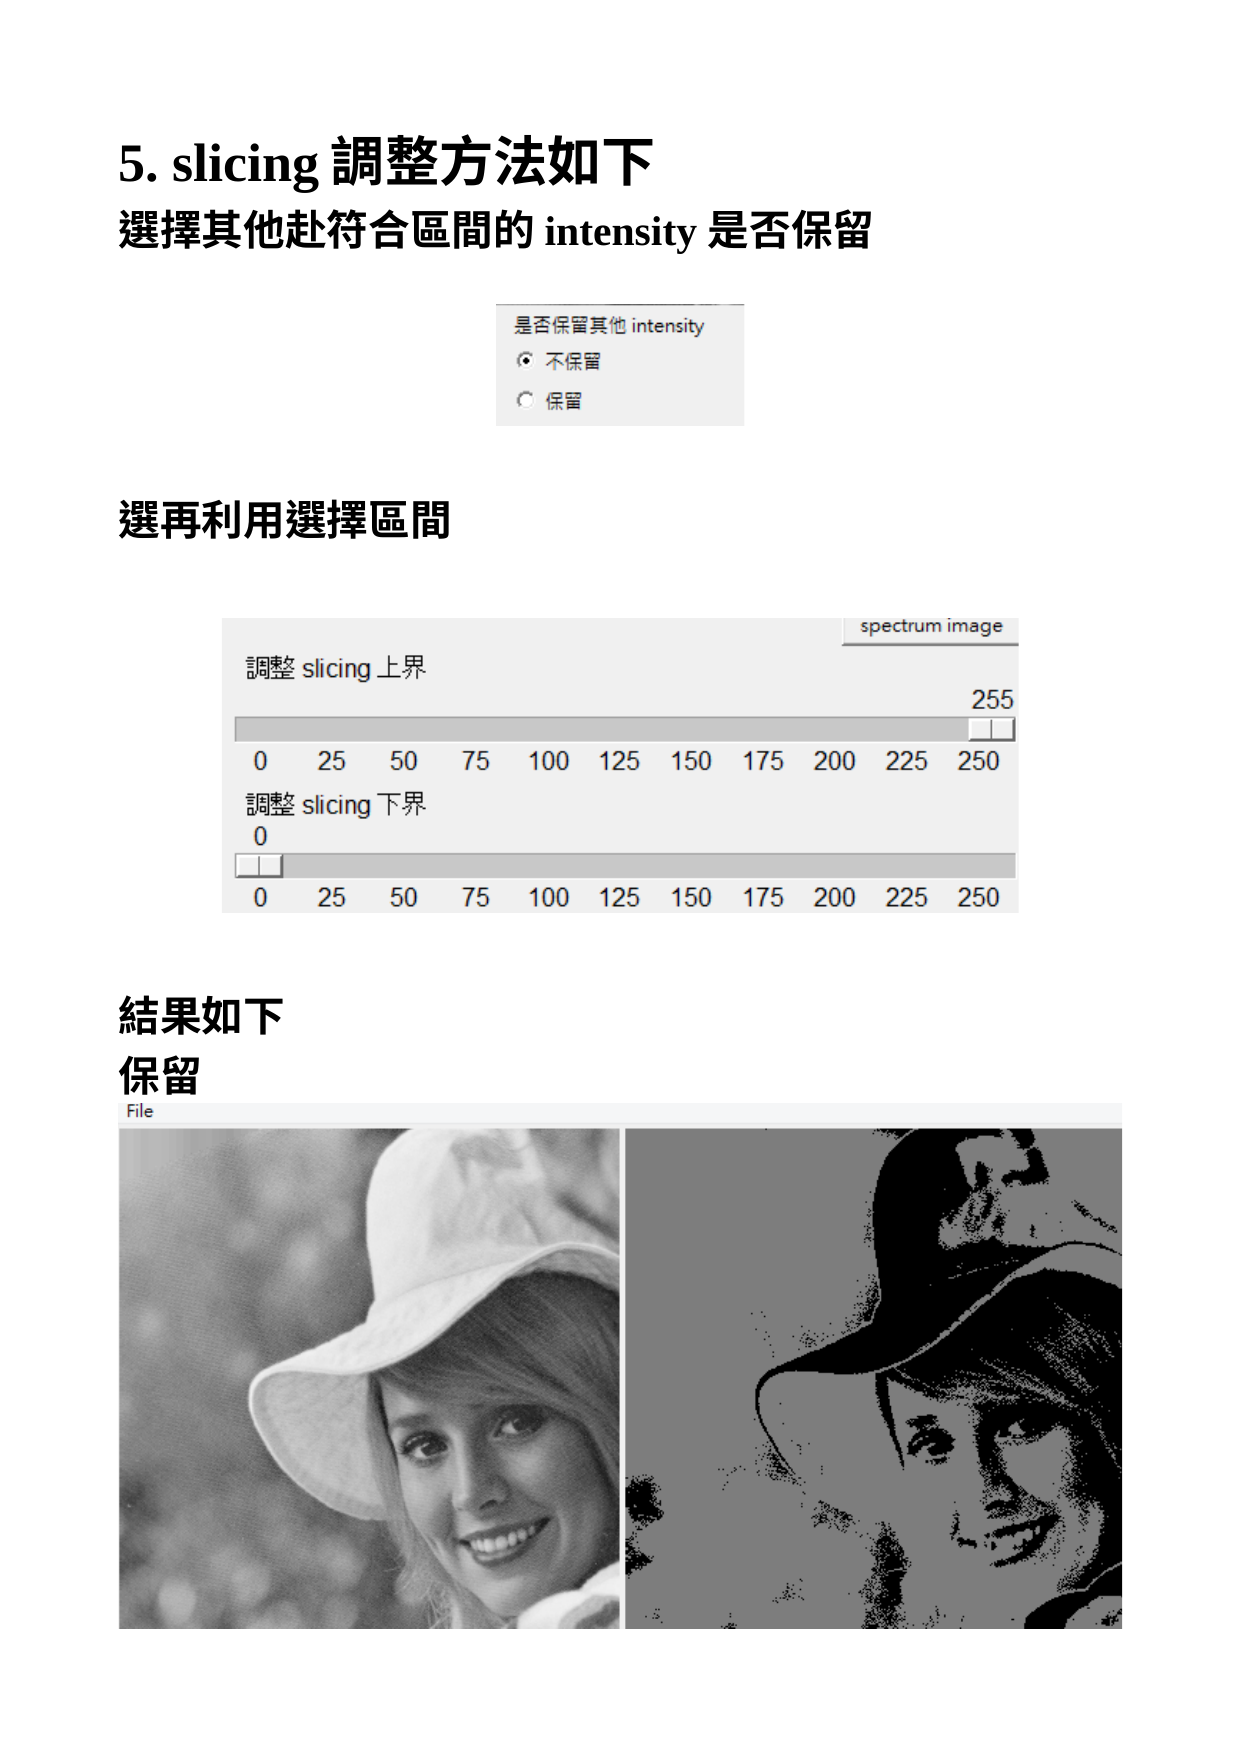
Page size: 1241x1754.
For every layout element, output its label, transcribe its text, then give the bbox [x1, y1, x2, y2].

text 選再利用選擇區間 [118, 487, 1122, 548]
text 選擇其他赴符合區間的 intensity 是否保留 [118, 197, 1122, 257]
text 5. slicing調整方法如下 [118, 118, 1122, 197]
text 結果如下 [118, 983, 1122, 1043]
text 保留 [118, 1043, 1122, 1103]
